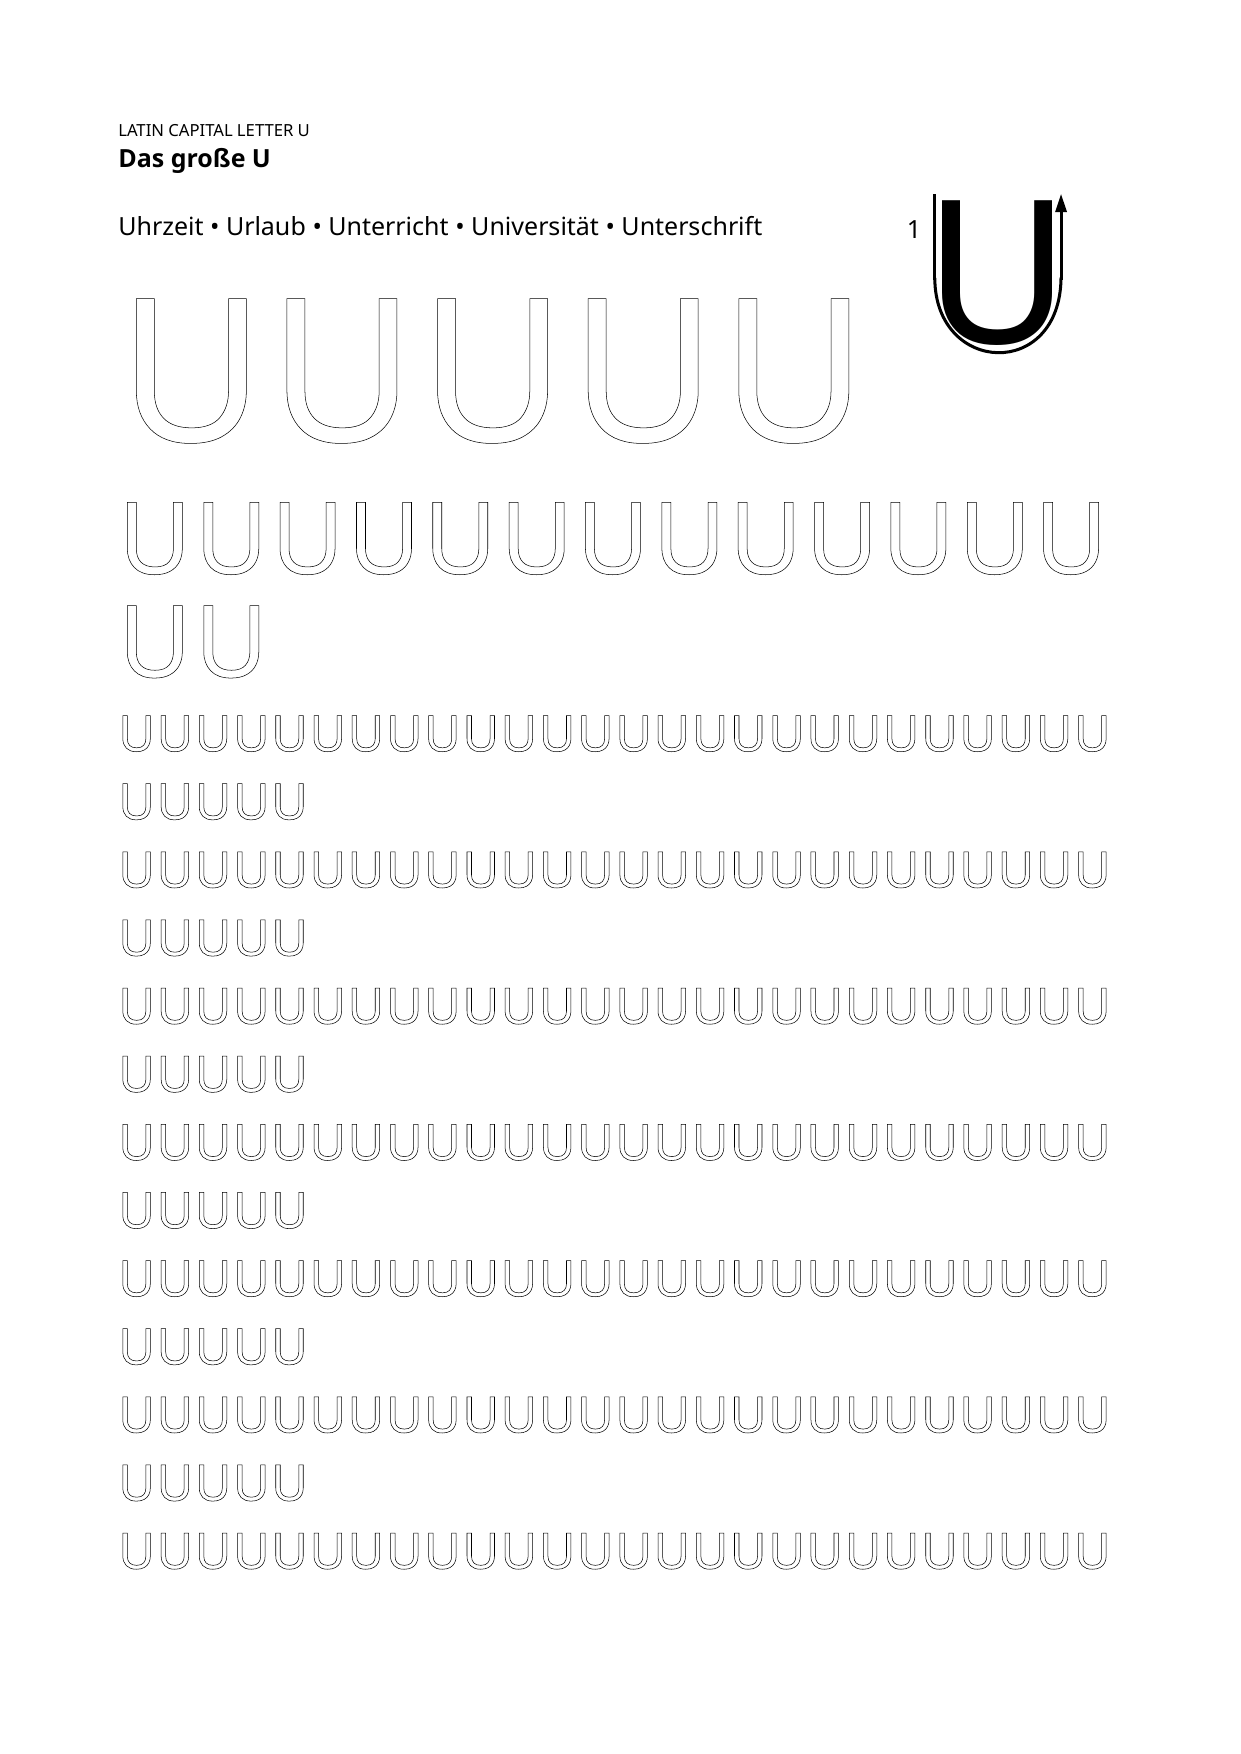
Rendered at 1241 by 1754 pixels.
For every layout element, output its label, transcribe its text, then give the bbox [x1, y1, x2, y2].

text Das große U [118, 141, 1122, 175]
text [1063, 209, 1122, 243]
text [960, 209, 1034, 243]
text U U U U U U U U U U U U U U U U U U U U U U U U U U U U U U U [118, 970, 1122, 1106]
text Uhrzeit • Urlaub • Unterricht • Universität • Unterschrift [118, 209, 933, 243]
text U U U U U [118, 243, 1122, 491]
text U U U U U U U U U U U U U U U U U U U U U U U U U U U U U U U [118, 1243, 1122, 1379]
text U U U U U U U U U U U U U U U [118, 491, 1122, 698]
text U U U U U U U U U U U U U U U U U U U U U U U U U U U U U U U [118, 1106, 1122, 1243]
text U U U U U U U U U U U U U U U U U U U U U U U U U U [118, 1515, 1122, 1583]
text U U U U U U U U U U U U U U U U U U U U U U U U U U U U U U U [118, 698, 1122, 834]
text LATIN CAPITAL LETTER U [118, 118, 1122, 141]
text U U U U U U U U U U U U U U U U U U U U U U U U U U U U U U U [118, 834, 1122, 970]
text U U U U U U U U U U U U U U U U U U U U U U U U U U U U U U U [118, 1379, 1122, 1515]
